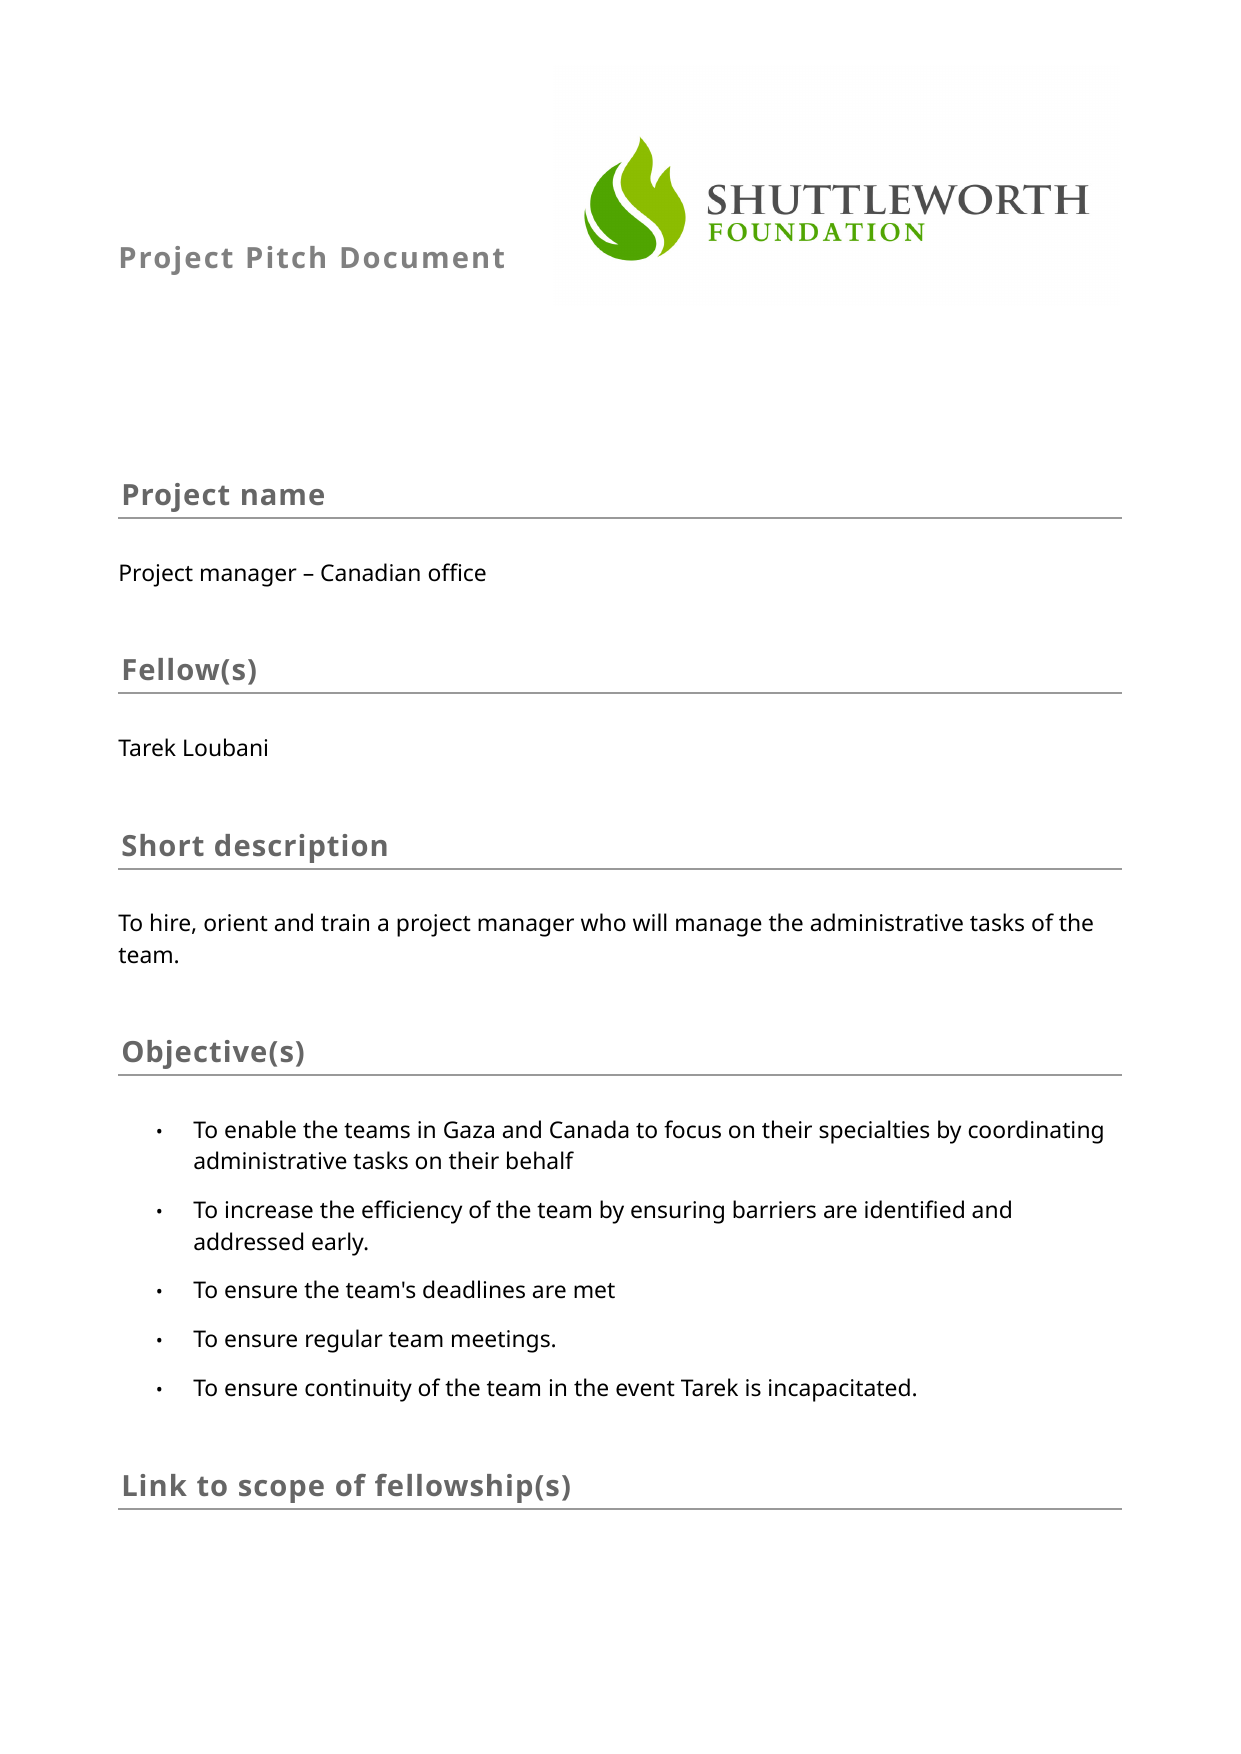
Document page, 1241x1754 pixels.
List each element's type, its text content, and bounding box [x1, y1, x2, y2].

subtitle Link to scope of fellowship(s) [118, 1463, 1122, 1508]
text Project manager – Canadian office [118, 556, 1122, 588]
subtitle Short description [118, 822, 1122, 868]
text Tarek Loubani [118, 732, 1122, 763]
list To ensure continuity of the team in the event Tarek is incapacitated. [156, 1372, 1122, 1403]
list To ensure the team's deadlines are met [156, 1274, 1122, 1306]
subtitle Objective(s) [118, 1029, 1122, 1074]
subtitle Project name [118, 471, 1122, 517]
text To hire, orient and train a project manager who will manage the administrative tasks of the team. [118, 907, 1122, 970]
picture [553, 65, 1121, 306]
list To ensure regular team meetings. [156, 1323, 1122, 1354]
list To increase the efficiency of the team by ensuring barriers are identified and addressed early. [156, 1194, 1122, 1257]
list To enable the teams in Gaza and Canada to focus on their specialties by coordinating administrative tasks on their behalf [156, 1114, 1122, 1176]
subtitle Fellow(s) [118, 647, 1122, 692]
